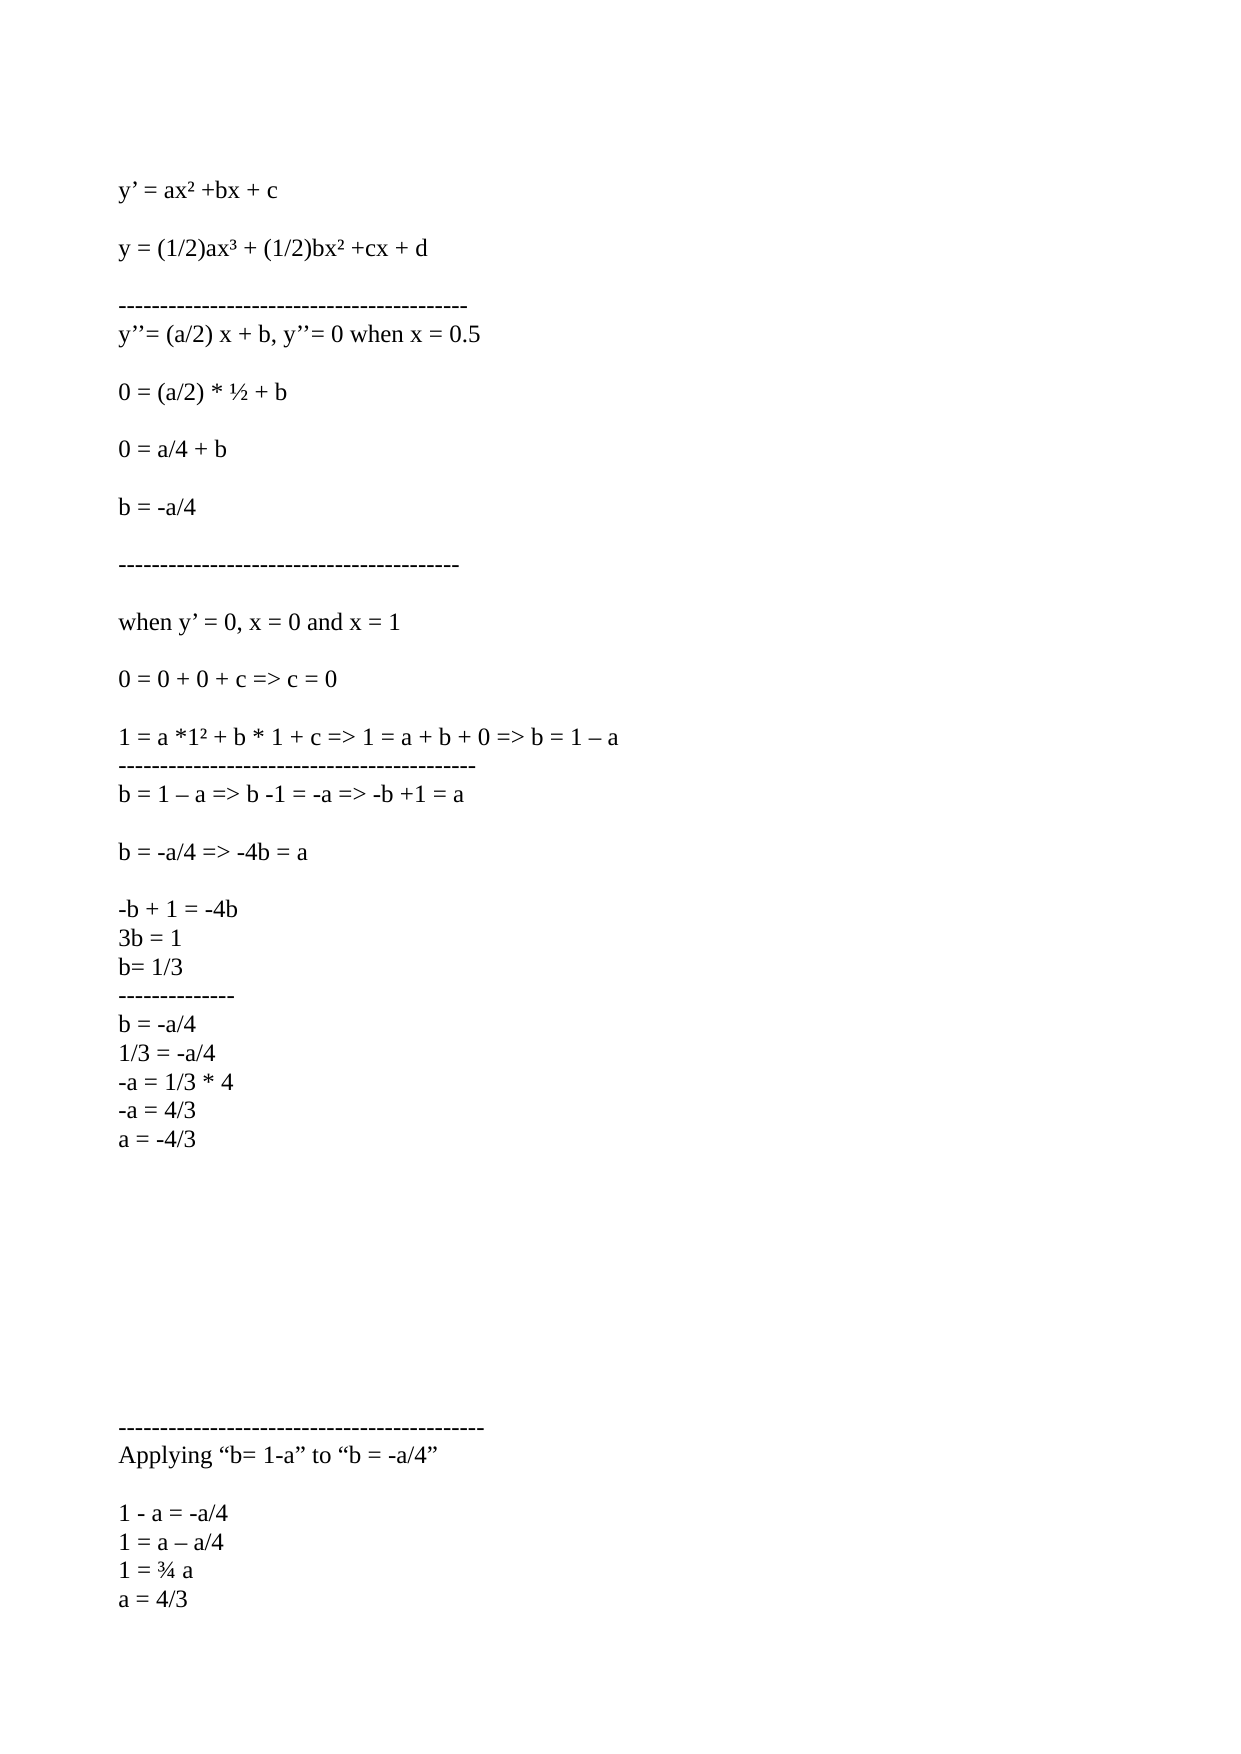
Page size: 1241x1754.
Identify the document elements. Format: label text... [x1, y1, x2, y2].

text b = -a/4 => -4b = a [118, 837, 1122, 866]
text a = 4/3 [118, 1584, 1122, 1613]
text 1/3 = -a/4 [118, 1038, 1122, 1067]
text y’’= (a/2) x + b, y’’= 0 when x = 0.5 [118, 319, 1122, 348]
text -a = 1/3 * 4 [118, 1067, 1122, 1096]
text 0 = 0 + 0 + c => c = 0 [118, 664, 1122, 693]
text when y’ = 0, x = 0 and x = 1 [118, 607, 1122, 636]
text b = -a/4 [118, 1009, 1122, 1038]
text a = -4/3 [118, 1124, 1122, 1153]
text Applying “b= 1-a” to “b = -a/4” [118, 1441, 1122, 1469]
text 0 = a/4 + b [118, 434, 1122, 463]
text 0 = (a/2) * ½ + b [118, 377, 1122, 406]
text 1 = a *1² + b * 1 + c => 1 = a + b + 0 => b = 1 – a [118, 722, 1122, 751]
text y’ = ax² +bx + c [118, 176, 1122, 204]
text ------------------------------------------- [118, 751, 1122, 779]
text b= 1/3 [118, 952, 1122, 981]
text ------------------------------------------ [118, 291, 1122, 319]
text b = -a/4 [118, 492, 1122, 521]
text 1 = ¾ a [118, 1556, 1122, 1584]
text y = (1/2)ax³ + (1/2)bx² +cx + d [118, 233, 1122, 262]
text -------------------------------------------- [118, 1412, 1122, 1441]
text ----------------------------------------- [118, 549, 1122, 578]
text -b + 1 = -4b [118, 894, 1122, 923]
text 3b = 1 [118, 923, 1122, 952]
text -------------- [118, 981, 1122, 1009]
text 1 - a = -a/4 [118, 1498, 1122, 1527]
text -a = 4/3 [118, 1096, 1122, 1124]
text b = 1 – a => b -1 = -a => -b +1 = a [118, 779, 1122, 808]
text 1 = a – a/4 [118, 1527, 1122, 1556]
